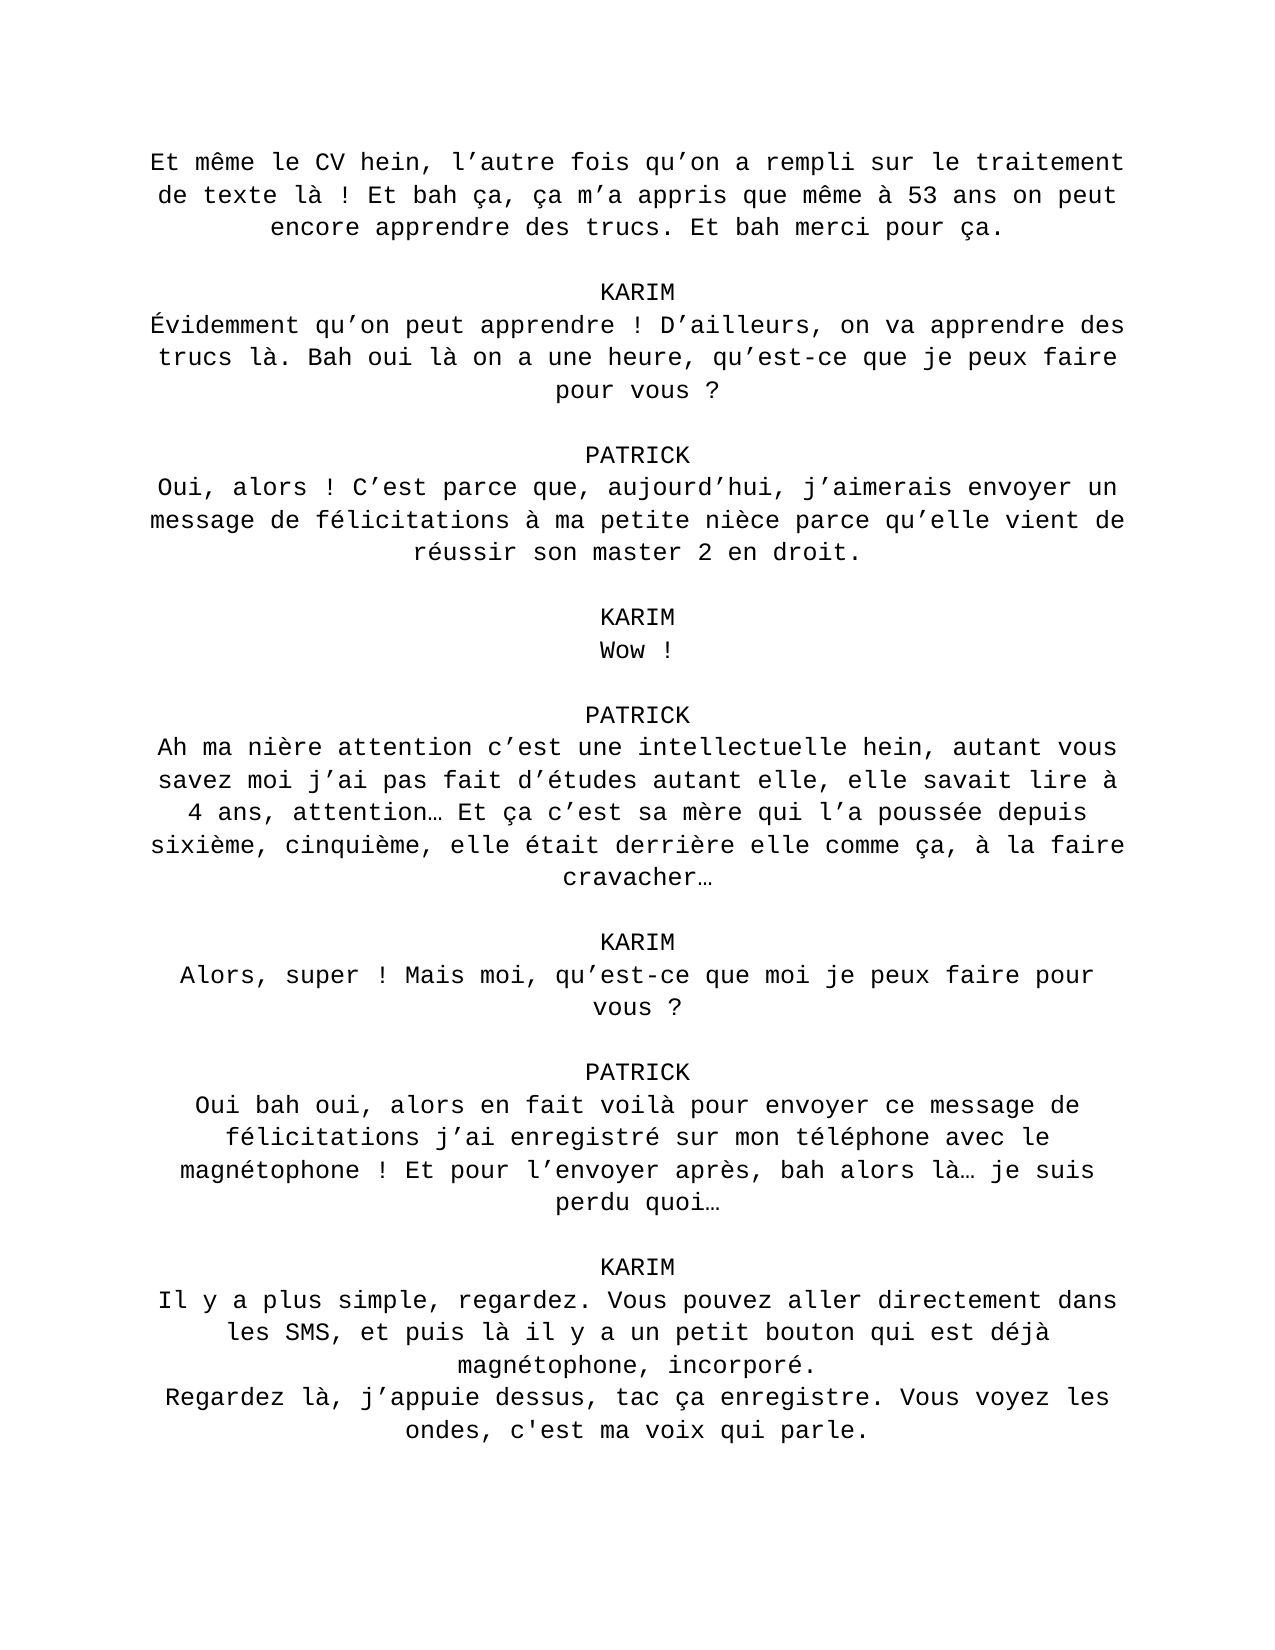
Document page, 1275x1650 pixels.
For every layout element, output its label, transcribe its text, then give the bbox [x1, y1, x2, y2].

text Oui, alors ! C’est parce que, aujourd’hui, j’aimerais envoyer un message de félicitations à ma petite nièce parce qu’elle vient de réussir son master 2 en droit. [150, 475, 1125, 568]
text PATRICK [150, 702, 1125, 731]
text KARIM [150, 605, 1125, 633]
text KARIM [150, 930, 1125, 958]
text Oui bah oui, alors en fait voilà pour envoyer ce message de félicitations j’ai enregistré sur mon téléphone avec le magnétophone ! Et pour l’envoyer après, bah alors là… je suis perdu quoi… [150, 1092, 1125, 1218]
text Alors, super ! Mais moi, qu’est-ce que moi je peux faire pour vous ? [150, 962, 1125, 1023]
text PATRICK [150, 1060, 1125, 1088]
text Et même le CV hein, l’autre fois qu’on a rempli sur le traitement de texte là ! Et bah ça, ça m’a appris que même à 53 ans on peut encore apprendre des trucs. Et bah merci pour ça. [150, 150, 1125, 243]
text Ah ma nière attention c’est une intellectuelle hein, autant vous savez moi j’ai pas fait d’études autant elle, elle savait lire à 4 ans, attention… Et ça c’est sa mère qui l’a poussée depuis sixième, cinquième, elle était derrière elle comme ça, à la faire cravacher… [150, 735, 1125, 893]
text PATRICK [150, 442, 1125, 471]
text Évidemment qu’on peut apprendre ! D’ailleurs, on va apprendre des trucs là. Bah oui là on a une heure, qu’est-ce que je peux faire pour vous ? [150, 312, 1125, 406]
text Wow ! [150, 637, 1125, 666]
text KARIM [150, 1255, 1125, 1283]
text Regardez là, j’appuie dessus, tac ça enregistre. Vous voyez les ondes, c'est ma voix qui parle. [150, 1385, 1125, 1446]
text KARIM [150, 280, 1125, 308]
text Il y a plus simple, regardez. Vous pouvez aller directement dans les SMS, et puis là il y a un petit bouton qui est déjà magnétophone, incorporé. [150, 1287, 1125, 1381]
